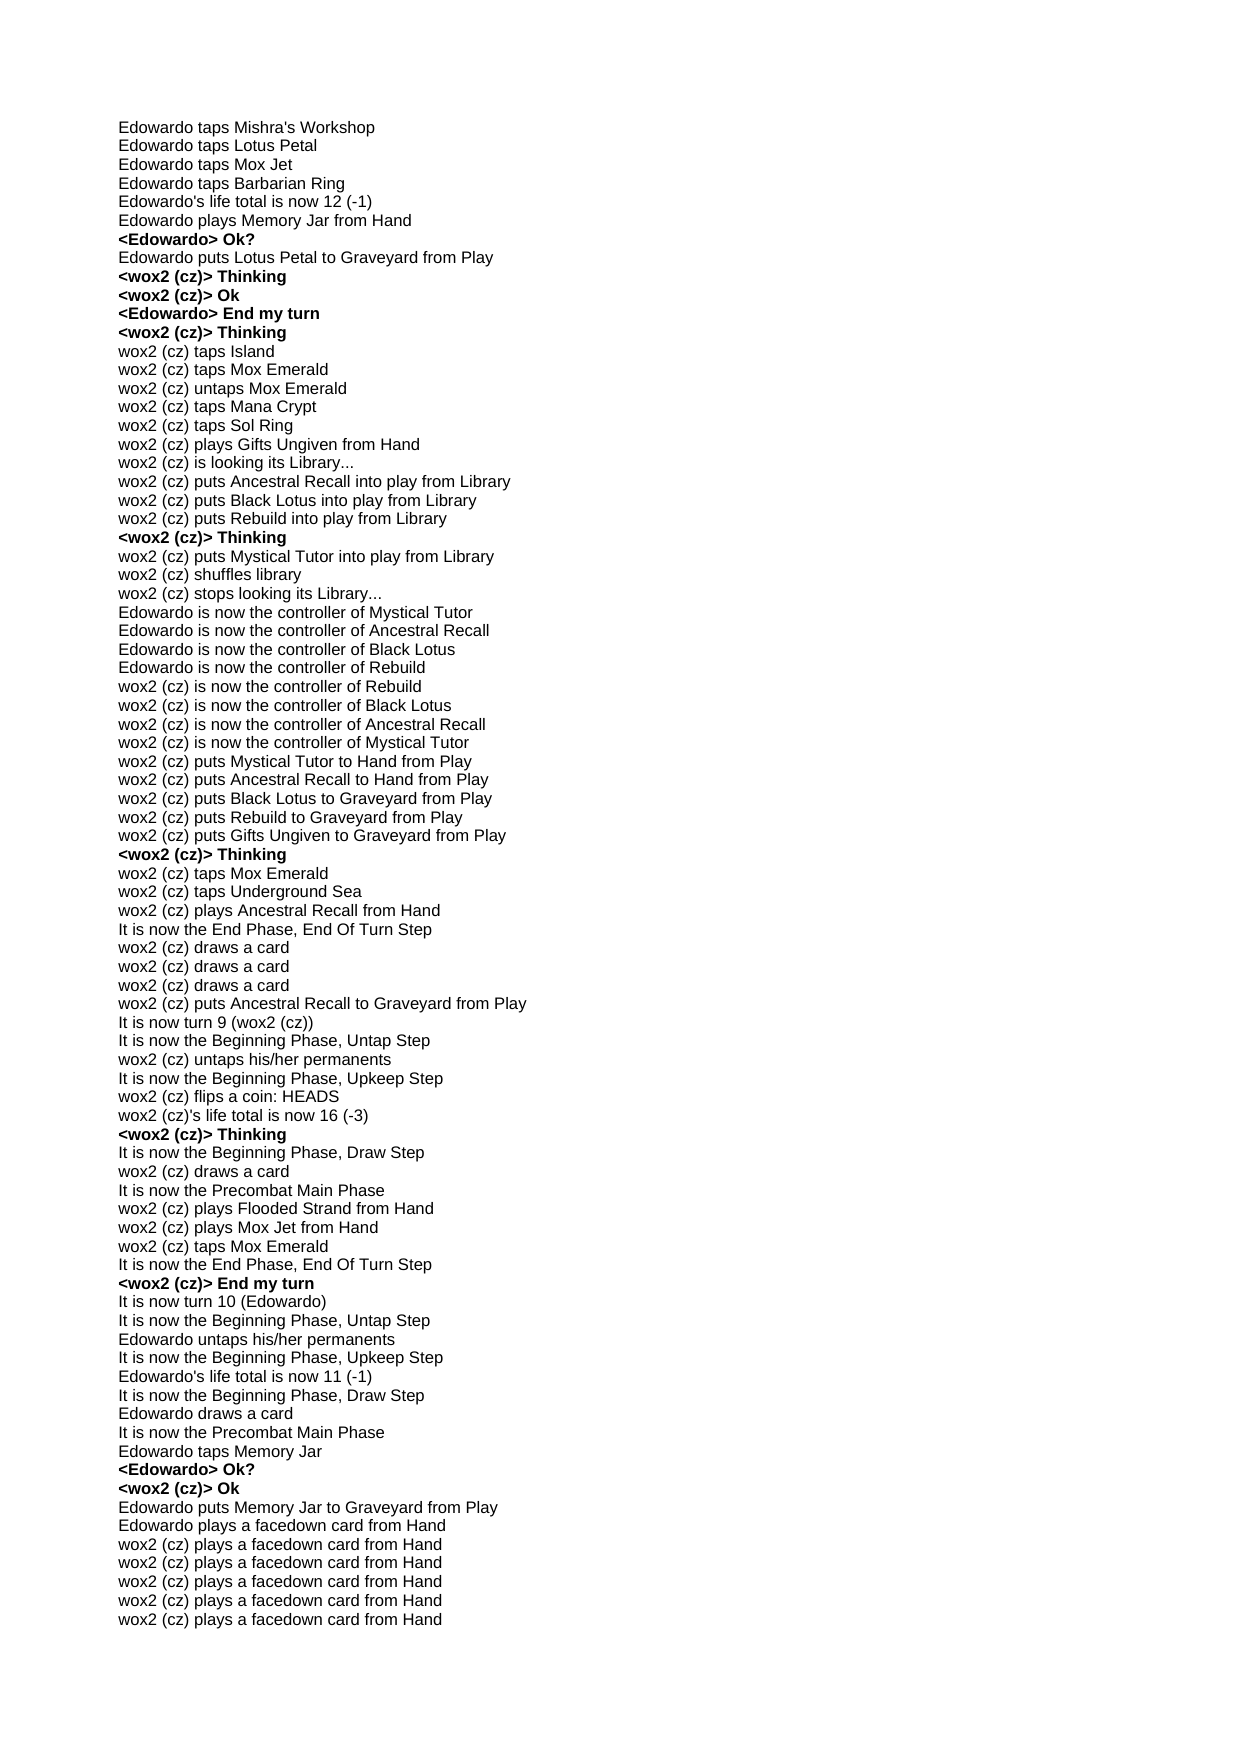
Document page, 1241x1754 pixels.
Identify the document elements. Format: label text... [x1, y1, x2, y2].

text wox2 (cz) plays a facedown card from Hand [118, 1591, 1122, 1610]
text wox2 (cz) plays a facedown card from Hand [118, 1535, 1122, 1554]
text wox2 (cz) plays a facedown card from Hand [118, 1572, 1122, 1591]
text wox2 (cz) draws a card [118, 938, 1122, 957]
text wox2 (cz) puts Rebuild into play from Library [118, 510, 1122, 528]
text wox2 (cz) draws a card [118, 957, 1122, 976]
text wox2 (cz) is now the controller of Rebuild [118, 677, 1122, 696]
text <wox2 (cz)> Thinking [118, 1125, 1122, 1144]
text wox2 (cz) puts Black Lotus into play from Library [118, 491, 1122, 510]
text wox2 (cz) puts Ancestral Recall to Graveyard from Play [118, 994, 1122, 1013]
text Edowardo's life total is now 12 (-1) [118, 193, 1122, 211]
text wox2 (cz) untaps Mox Emerald [118, 379, 1122, 398]
text Edowardo is now the controller of Rebuild [118, 659, 1122, 677]
text wox2 (cz) is now the controller of Black Lotus [118, 696, 1122, 715]
text wox2 (cz) taps Mox Emerald [118, 1237, 1122, 1256]
text It is now the Beginning Phase, Untap Step [118, 1032, 1122, 1050]
text It is now the End Phase, End Of Turn Step [118, 1256, 1122, 1274]
text wox2 (cz) plays Gifts Ungiven from Hand [118, 435, 1122, 454]
text <wox2 (cz)> Thinking [118, 267, 1122, 286]
text Edowardo taps Mishra's Workshop [118, 118, 1122, 137]
text wox2 (cz) taps Mana Crypt [118, 398, 1122, 416]
text wox2 (cz) taps Mox Emerald [118, 361, 1122, 379]
text wox2 (cz) puts Mystical Tutor into play from Library [118, 547, 1122, 566]
text wox2 (cz) puts Ancestral Recall to Hand from Play [118, 771, 1122, 789]
text wox2 (cz) plays a facedown card from Hand [118, 1554, 1122, 1572]
text It is now the Beginning Phase, Upkeep Step [118, 1069, 1122, 1088]
text <wox2 (cz)> Ok [118, 286, 1122, 304]
text wox2 (cz) untaps his/her permanents [118, 1050, 1122, 1069]
text Edowardo puts Memory Jar to Graveyard from Play [118, 1498, 1122, 1517]
text It is now turn 9 (wox2 (cz)) [118, 1013, 1122, 1032]
text Edowardo plays a facedown card from Hand [118, 1517, 1122, 1535]
text wox2 (cz) taps Underground Sea [118, 883, 1122, 901]
text Edowardo is now the controller of Ancestral Recall [118, 622, 1122, 640]
text It is now the Precombat Main Phase [118, 1181, 1122, 1199]
text wox2 (cz) flips a coin: HEADS [118, 1088, 1122, 1106]
text Edowardo taps Mox Jet [118, 155, 1122, 174]
text wox2 (cz) is now the controller of Ancestral Recall [118, 715, 1122, 733]
text wox2 (cz) plays a facedown card from Hand [118, 1610, 1122, 1628]
text wox2 (cz) plays Mox Jet from Hand [118, 1218, 1122, 1237]
text wox2 (cz) puts Gifts Ungiven to Graveyard from Play [118, 827, 1122, 845]
text wox2 (cz) puts Rebuild to Graveyard from Play [118, 808, 1122, 827]
text <wox2 (cz)> Thinking [118, 528, 1122, 547]
text wox2 (cz) taps Sol Ring [118, 416, 1122, 435]
text wox2 (cz) draws a card [118, 1162, 1122, 1181]
text wox2 (cz) plays Ancestral Recall from Hand [118, 901, 1122, 920]
text wox2 (cz) puts Ancestral Recall into play from Library [118, 472, 1122, 491]
text Edowardo is now the controller of Mystical Tutor [118, 603, 1122, 622]
text Edowardo puts Lotus Petal to Graveyard from Play [118, 249, 1122, 267]
text <Edowardo> Ok? [118, 1461, 1122, 1479]
text wox2 (cz) draws a card [118, 976, 1122, 994]
text Edowardo taps Lotus Petal [118, 137, 1122, 155]
text Edowardo is now the controller of Black Lotus [118, 640, 1122, 659]
text wox2 (cz) is looking its Library... [118, 454, 1122, 472]
text wox2 (cz) taps Island [118, 342, 1122, 361]
text It is now the End Phase, End Of Turn Step [118, 920, 1122, 938]
text wox2 (cz) taps Mox Emerald [118, 864, 1122, 883]
text wox2 (cz) puts Black Lotus to Graveyard from Play [118, 789, 1122, 808]
text It is now the Beginning Phase, Upkeep Step [118, 1349, 1122, 1367]
text wox2 (cz) plays Flooded Strand from Hand [118, 1199, 1122, 1218]
text <wox2 (cz)> Thinking [118, 323, 1122, 342]
text wox2 (cz) stops looking its Library... [118, 584, 1122, 603]
text Edowardo taps Barbarian Ring [118, 174, 1122, 193]
text <Edowardo> Ok? [118, 230, 1122, 249]
text <wox2 (cz)> End my turn [118, 1274, 1122, 1293]
text Edowardo's life total is now 11 (-1) [118, 1367, 1122, 1386]
text Edowardo plays Memory Jar from Hand [118, 211, 1122, 230]
text wox2 (cz) shuffles library [118, 566, 1122, 584]
text Edowardo untaps his/her permanents [118, 1330, 1122, 1349]
text <wox2 (cz)> Thinking [118, 845, 1122, 864]
text It is now turn 10 (Edowardo) [118, 1293, 1122, 1311]
text wox2 (cz) is now the controller of Mystical Tutor [118, 733, 1122, 752]
text wox2 (cz)'s life total is now 16 (-3) [118, 1106, 1122, 1125]
text <Edowardo> End my turn [118, 304, 1122, 323]
text <wox2 (cz)> Ok [118, 1479, 1122, 1498]
text It is now the Beginning Phase, Draw Step [118, 1386, 1122, 1405]
text Edowardo taps Memory Jar [118, 1442, 1122, 1461]
text wox2 (cz) puts Mystical Tutor to Hand from Play [118, 752, 1122, 771]
text It is now the Beginning Phase, Draw Step [118, 1144, 1122, 1162]
text Edowardo draws a card [118, 1405, 1122, 1423]
text It is now the Beginning Phase, Untap Step [118, 1311, 1122, 1330]
text It is now the Precombat Main Phase [118, 1423, 1122, 1442]
